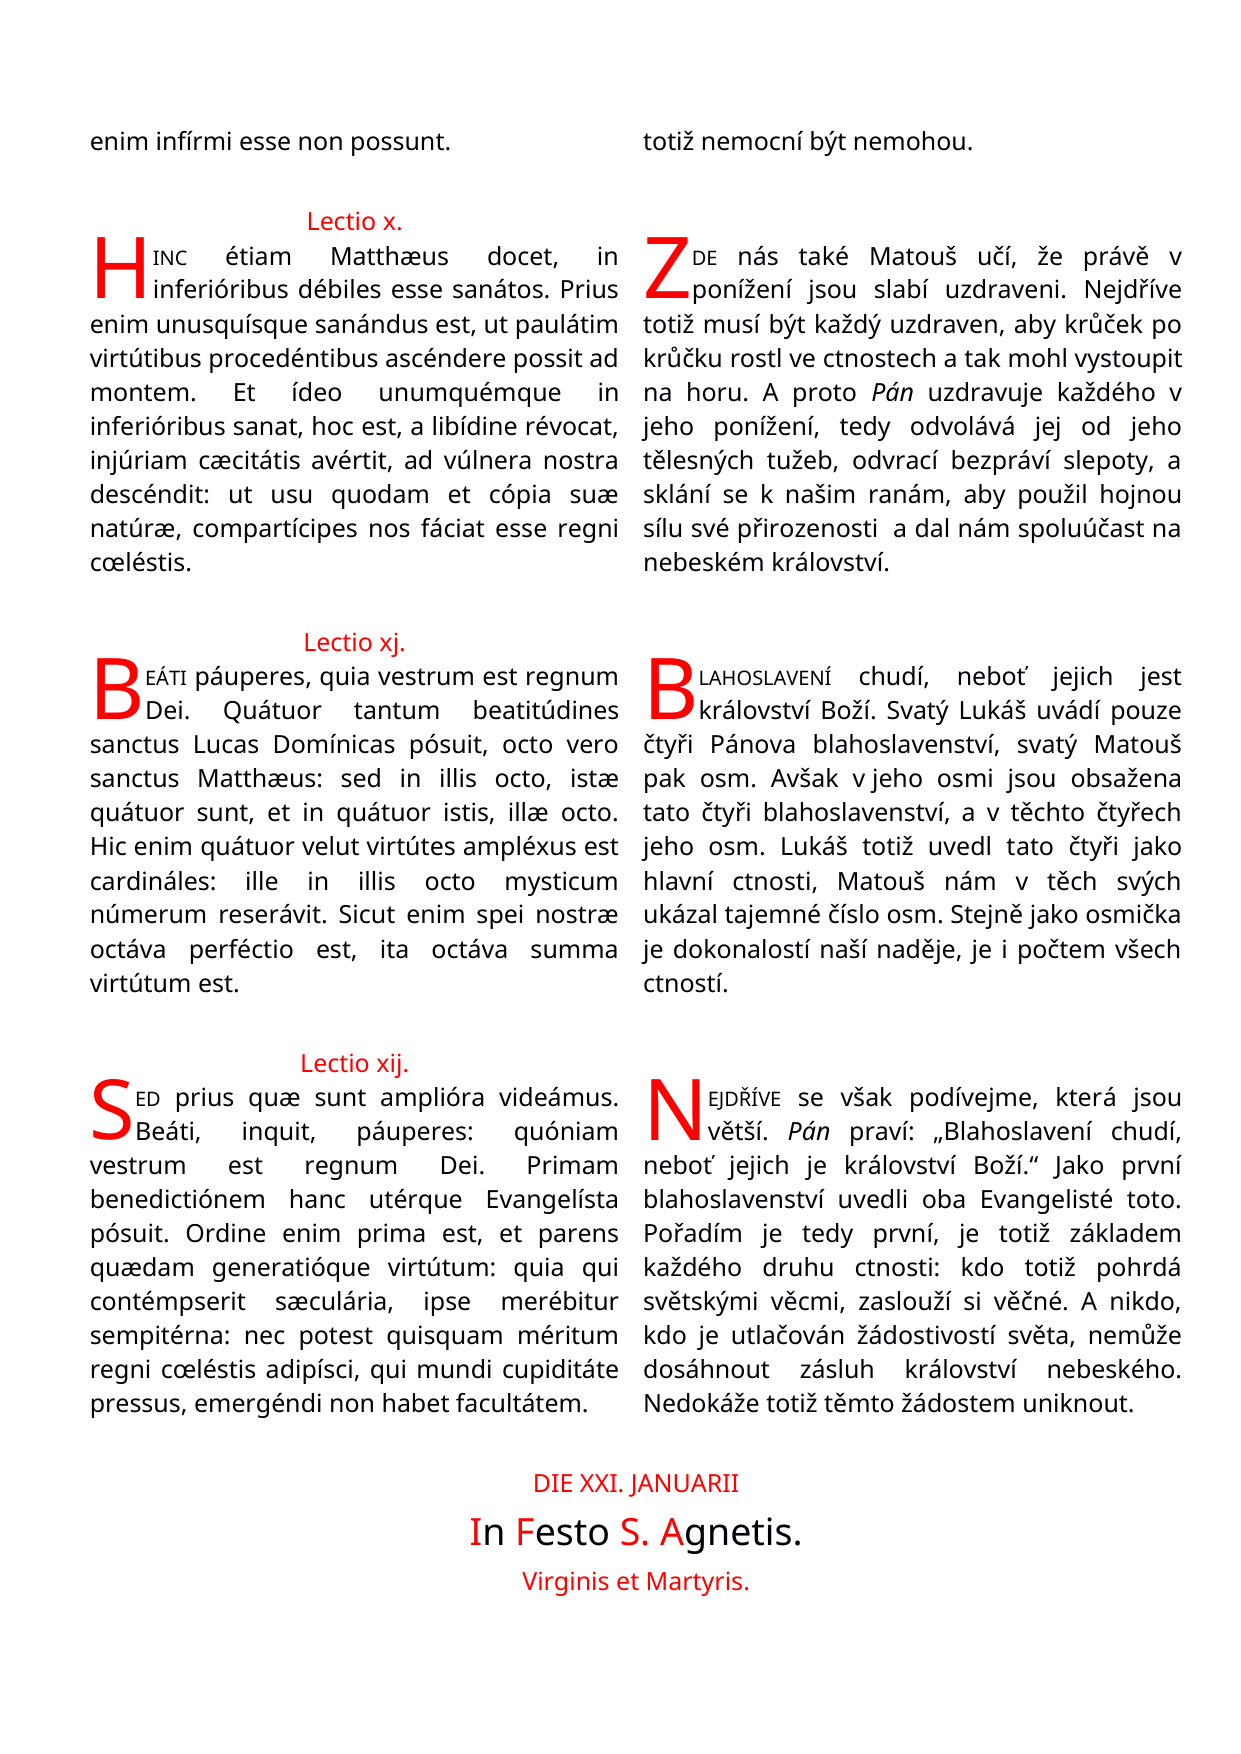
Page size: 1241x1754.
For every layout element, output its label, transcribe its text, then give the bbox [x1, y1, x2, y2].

table_cell In III. Nocturno Lectio sancti Evangélii secundum Lucam. Lectio ix. Cap. 6. In illo témpore: Descéndens Jesus de monte, stetit in loco campéstri, et turba discipulórum ejus, et multitúdo copiósa plebis ab omni Judæa, et Jerúsalem, et marítima, et Tyri, et Sidónis. Et réliqua. Homilía sancti Ambrósii Epíscopi. Lib. 5. in Luc. Cap. 6. post initium. Advérte ómnia diligénter, quómodo et cum Apóstolis ascéndat, et descéndat ad turbas. Quómodo enim turba nisi in húmili Christum vidéret? Non séquitur ad excélsa, non ascéndit ad sublímia. Dénique ubi descéndit, invénit infírmos: in excélsis enim infírmi esse non possunt. [78, 118, 631, 198]
table_cell Lectio xj. Beáti páuperes, quia vestrum est regnum Dei. Quátuor tantum beatitúdines sanctus Lucas Domínicas pósuit, octo vero sanctus Matthæus: sed in illis octo, istæ quátuor sunt, et in quátuor istis, illæ octo. Hic enim quátuor velut virtútes ampléxus est cardináles: ille in illis octo mysticum númerum reserávit. Sicut enim spei nostræ octáva perféctio est, ita octáva summa virtútum est. [78, 619, 631, 1039]
table_cell Blahoslavení chudí, neboť jejich jest království Boží. Svatý Lukáš uvádí pouze čtyři Pánova blahoslavenství, svatý Matouš pak osm. Avšak v jeho osmi jsou obsažena tato čtyři blahoslavenství, a v těchto čtyřech jeho osm. Lukáš totiž uvedl tato čtyři jako hlavní ctnosti, Matouš nám v těch svých ukázal tajemné číslo osm. Stejně jako osmička je dokonalostí naší naděje, je i počtem všech ctností. [631, 619, 1194, 1039]
table_cell Zde nás také Matouš učí, že právě v ponížení jsou slabí uzdraveni. Nejdříve totiž musí být každý uzdraven, aby krůček po krůčku rostl ve ctnostech a tak mohl vystoupit na horu. A proto Pán uzdravuje každého v jeho ponížení, tedy odvolává jej od jeho tělesných tužeb, odvrací bezpráví slepoty, a sklání se k našim ranám, aby použil hojnou sílu své přirozenosti a dal nám spoluúčast na nebeském království. [631, 198, 1194, 619]
table_cell DIE XXI. JANUARII In Festo S. Agnetis. Virginis et Martyris. [78, 1460, 1194, 1604]
table_cell Nejdříve se však podívejme, která jsou větší. Pán praví: „Blahoslavení chudí, neboť jejich je království Boží.“ Jako první blahoslavenství uvedli oba Evangelisté toto. Pořadím je tedy první, je totiž základem každého druhu ctnosti: kdo totiž pohrdá světskými věcmi, zaslouží si věčné. A nikdo, kdo je utlačován žádostivostí světa, nemůže dosáhnout zásluh království nebeského. Nedokáže totiž těmto žádostem uniknout. [631, 1039, 1194, 1460]
table_cell Za onoho času sestoupil Ježíš s hory, postavil se na pláni a spolu s ním i zástup jeho učedníků a velké množství lidí z celého Judska, Jerusaléma a přímoří, a Tyru a Sidonu. A ostatní. Pečlivě si všímej všeho, jak šel Pán spolu s Apoštoly na horu, i jak sestoupil dolů k zástupům. Jak tedy mohl zástup Krista vidět jinak než když se k nim snížil? Lid jej nenásleduje za věcmi vznešenými, nedokáže vystoupit do výšin. Kamkoliv však Pán sestoupí, nachází nemoc­né: na výsostech totiž nemocní být nemohou. [631, 118, 1194, 198]
table_cell Lectio x. Hinc étiam Matthæus docet, in inferióribus débiles esse sanátos. Prius enim unusquísque sanándus est, ut paulátim virtútibus procedéntibus ascéndere possit ad montem. Et ídeo unumquém­que in inferióribus sanat, hoc est, a libídine révocat, injúriam cæcitátis avértit, ad vúlnera nostra descéndit: ut usu quodam et cópia suæ natúræ, compartícipes nos fáciat esse regni cœléstis. [78, 198, 631, 619]
table_cell Lectio xij. Sed prius quæ sunt amplióra videámus. Beáti, inquit, páuperes: quóniam vestrum est regnum Dei. Primam benedictiónem hanc utérque Evangelísta pósuit. Ordine enim prima est, et parens quædam generatióque virtútum: quia qui contémpserit sæculária, ipse merébitur sempitérna: nec potest quisquam méritum regni cœléstis adipísci, qui mundi cupiditáte pressus, emergéndi non habet facultátem. [78, 1039, 631, 1460]
